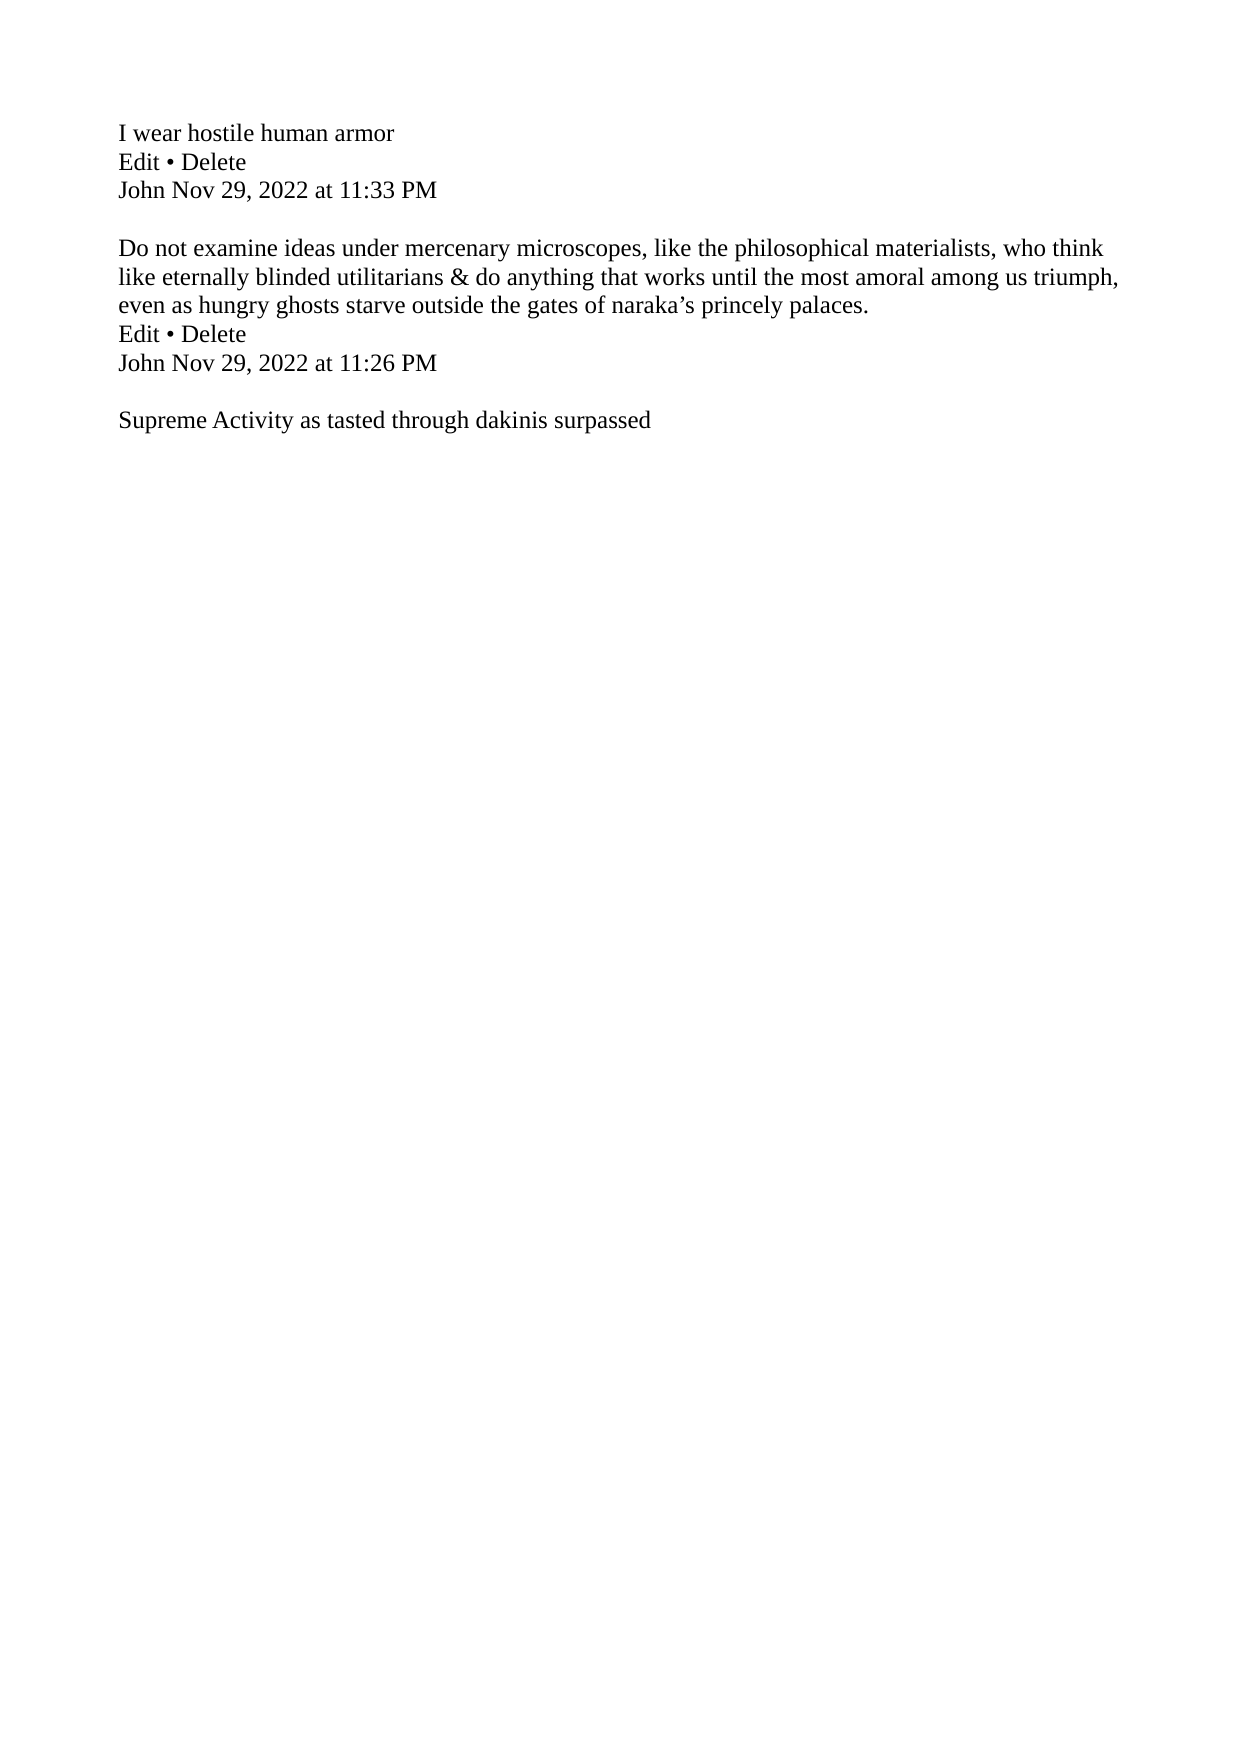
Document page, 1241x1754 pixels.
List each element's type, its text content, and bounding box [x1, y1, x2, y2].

text I wear hostile human armor [118, 118, 1122, 147]
text Edit • Delete [118, 319, 1122, 348]
text Do not examine ideas under mercenary microscopes, like the philosophical materialists, who think like eternally blinded utilitarians & do anything that works until the most amoral among us triumph, even as hungry ghosts starve outside the gates of naraka’s princely palaces. [118, 233, 1122, 319]
text Supreme Activity as tasted through dakinis surpassed [118, 406, 1122, 434]
text John Nov 29, 2022 at 11:26 PM [118, 348, 1122, 377]
text Edit • Delete [118, 147, 1122, 176]
text John Nov 29, 2022 at 11:33 PM [118, 176, 1122, 204]
